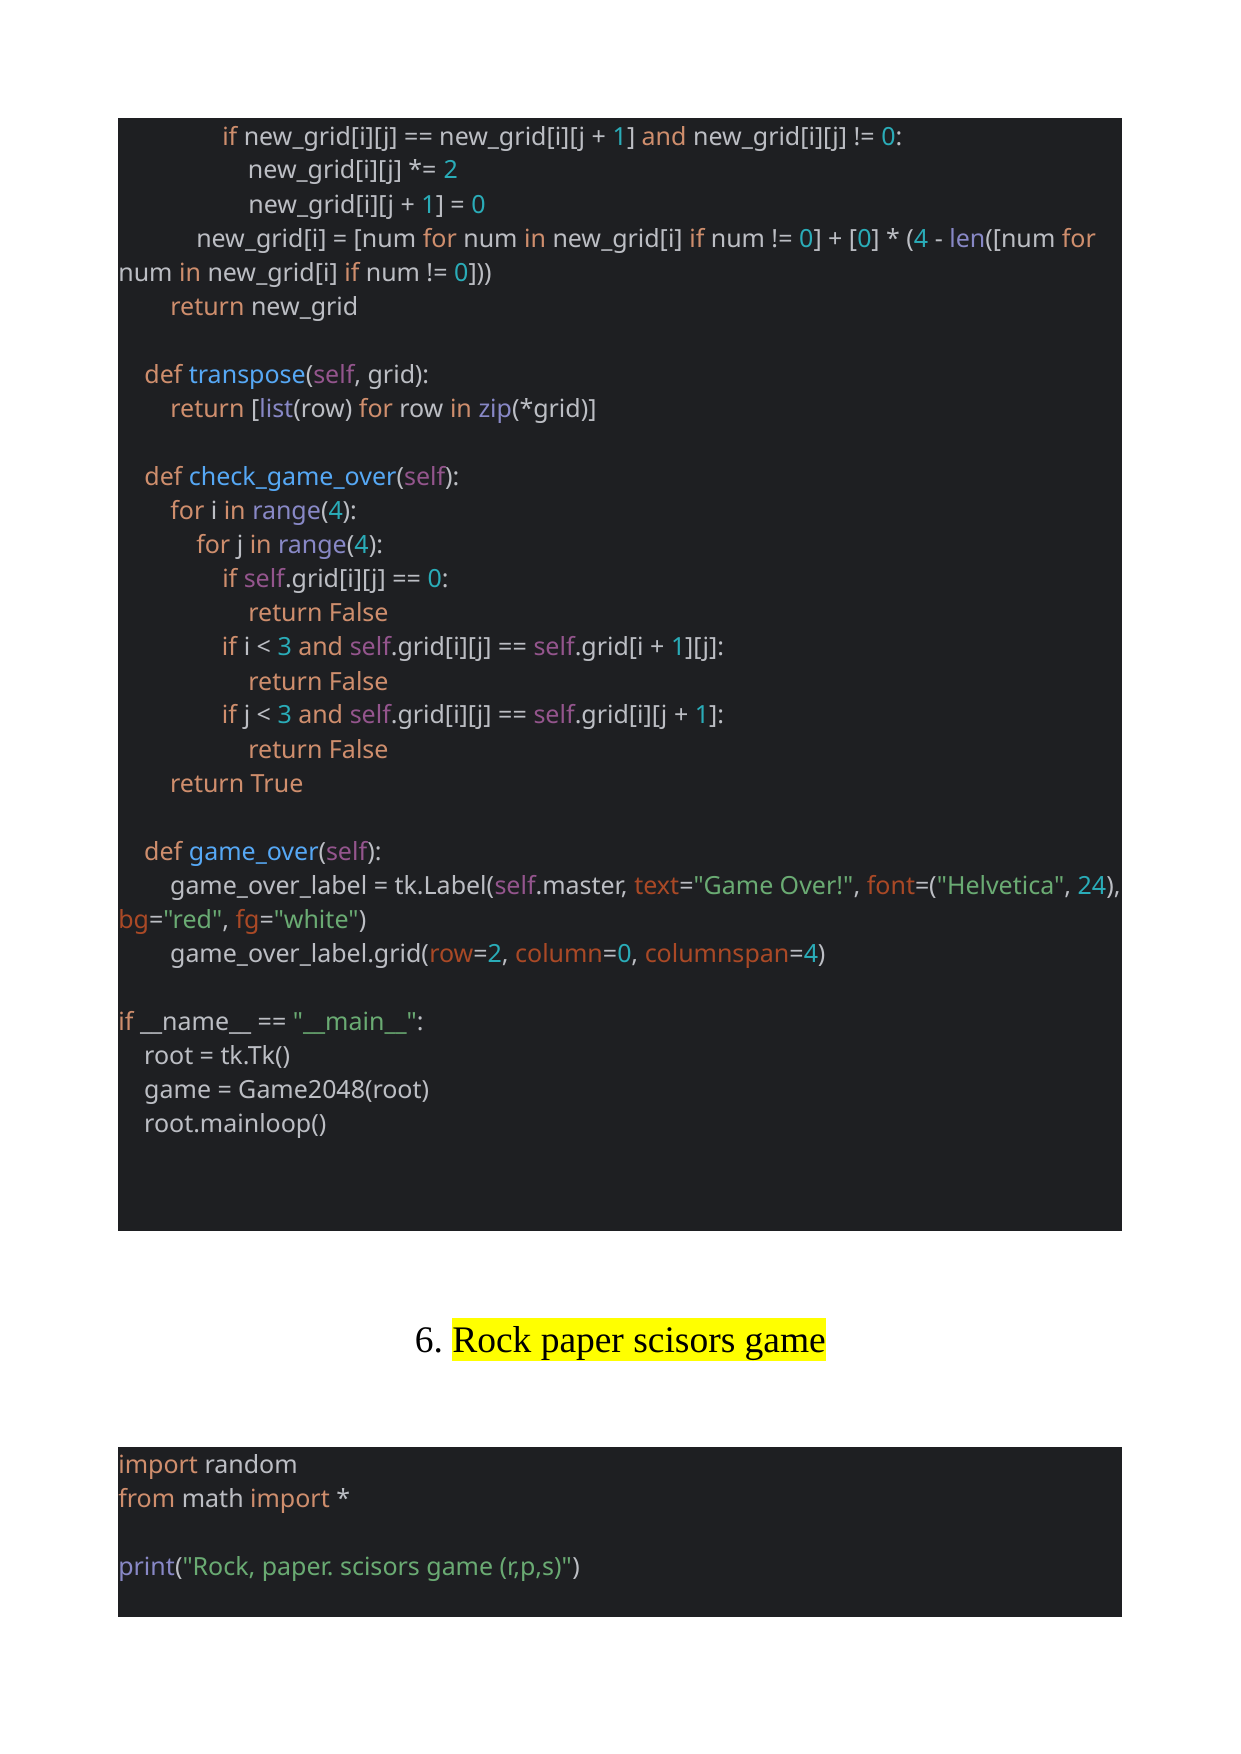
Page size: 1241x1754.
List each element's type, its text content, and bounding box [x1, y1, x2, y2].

text if new_grid[i][j] == new_grid[i][j + 1] and new_grid[i][j] != 0: new_grid[i][j] *= 2 new_grid[i][j + 1] = 0 new_grid[i] = [num for num in new_grid[i] if num != 0] + [0] * (4 - len([num for num in new_grid[i] if num != 0])) return new_grid def transpose(self, grid): return [list(row) for row in zip(*grid)] def check_game_over(self): for i in range(4): for j in range(4): if self.grid[i][j] == 0: return False if i < 3 and self.grid[i][j] == self.grid[i + 1][j]: return False if j < 3 and self.grid[i][j] == self.grid[i][j + 1]: return False return True def game_over(self): game_over_label = tk.Label(self.master, text="Game Over!", font=("Helvetica", 24), bg="red", fg="white") game_over_label.grid(row=2, column=0, columnspan=4) if __name__ == "__main__": root = tk.Tk() game = Game2048(root) root.mainloop() [118, 118, 1122, 1231]
text import random from math import * print("Rock, paper. scisors game (r,p,s)") [118, 1447, 1122, 1617]
text 6. Rock paper scisors game [118, 1317, 1122, 1361]
